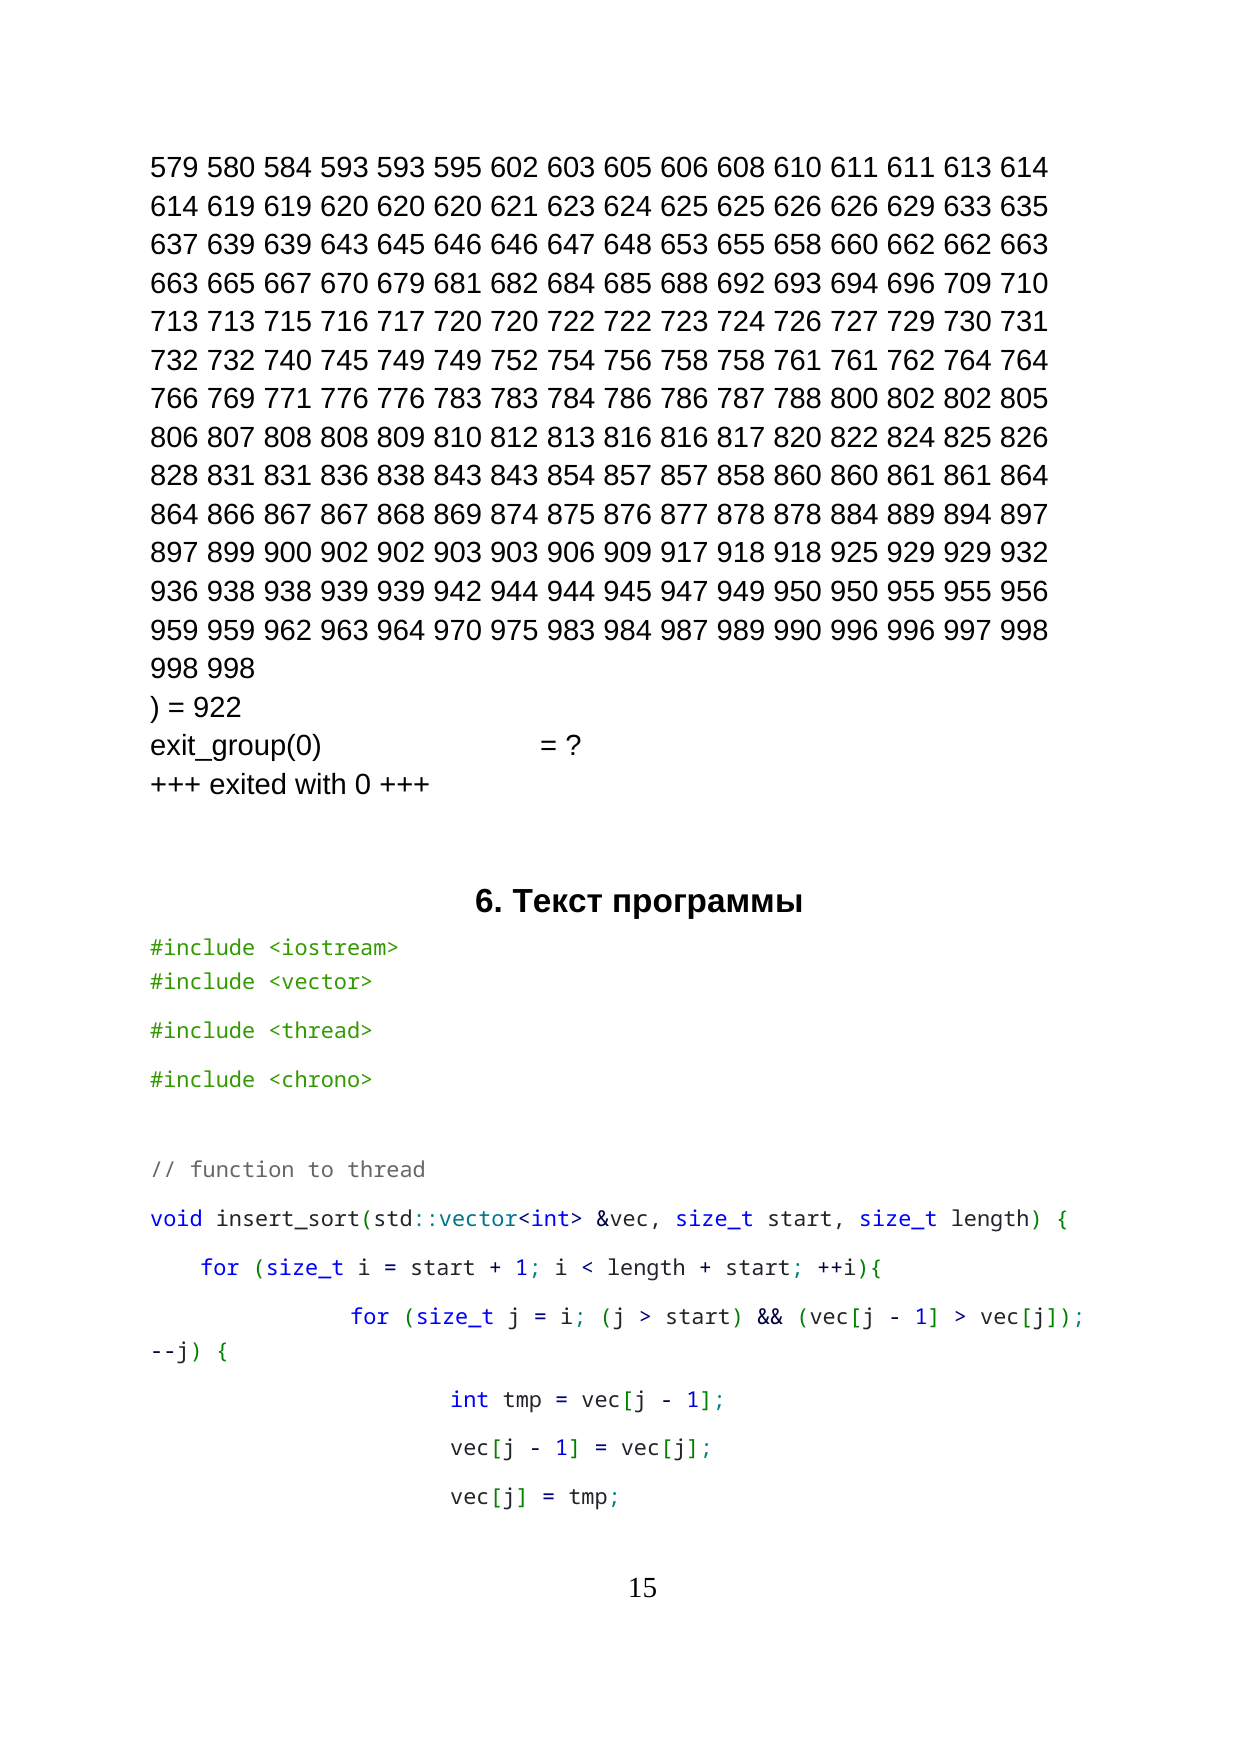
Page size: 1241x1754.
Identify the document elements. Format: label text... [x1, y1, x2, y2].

text #include <iostream> [150, 932, 1091, 962]
text #include <thread> [150, 1015, 1091, 1045]
text for (size_t i = start + 1; i < length + start; ++i){ [150, 1252, 1091, 1282]
text int tmp = vec[j - 1]; [150, 1383, 1091, 1413]
text #include <chrono> [150, 1064, 1091, 1094]
text #include <vector> [150, 966, 1091, 996]
text // function to thread [150, 1154, 1091, 1184]
text ) = 922 [150, 689, 1091, 723]
text vec[j - 1] = vec[j]; [150, 1432, 1091, 1462]
text void insert_sort(std::vector<int> &vec, size_t start, size_t length) { [150, 1203, 1091, 1233]
text +++ exited with 0 +++ [150, 767, 1091, 800]
text exit_group(0) = ? [150, 728, 1091, 762]
subtitle Текст программы [187, 881, 1091, 920]
text for (size_t j = i; (j > start) && (vec[j - 1] > vec[j]); --j) { [150, 1301, 1091, 1364]
text 579 580 584 593 593 595 602 603 605 606 608 610 611 611 613 614 614 619 619 620 620 620 621 623 624 625 625 626 626 629 633 635 637 639 639 643 645 646 646 647 648 653 655 658 660 662 662 663 663 665 667 670 679 681 682 684 685 688 692 693 694 696 709 710 713 713 715 716 717 720 720 722 722 723 724 726 727 729 730 731 732 732 740 745 749 749 752 754 756 758 758 761 761 762 764 764 766 769 771 776 776 783 783 784 786 786 787 788 800 802 802 805 806 807 808 808 809 810 812 813 816 816 817 820 822 824 825 826 828 831 831 836 838 843 843 854 857 857 858 860 860 861 861 864 864 866 867 867 868 869 874 875 876 877 878 878 884 889 894 897 897 899 900 902 902 903 903 906 909 917 918 918 925 929 929 932 936 938 938 939 939 942 944 944 945 947 949 950 950 955 955 956 959 959 962 963 964 970 975 983 984 987 989 990 996 996 997 998 998 998 [150, 150, 1091, 684]
text vec[j] = tmp; [150, 1481, 1091, 1511]
